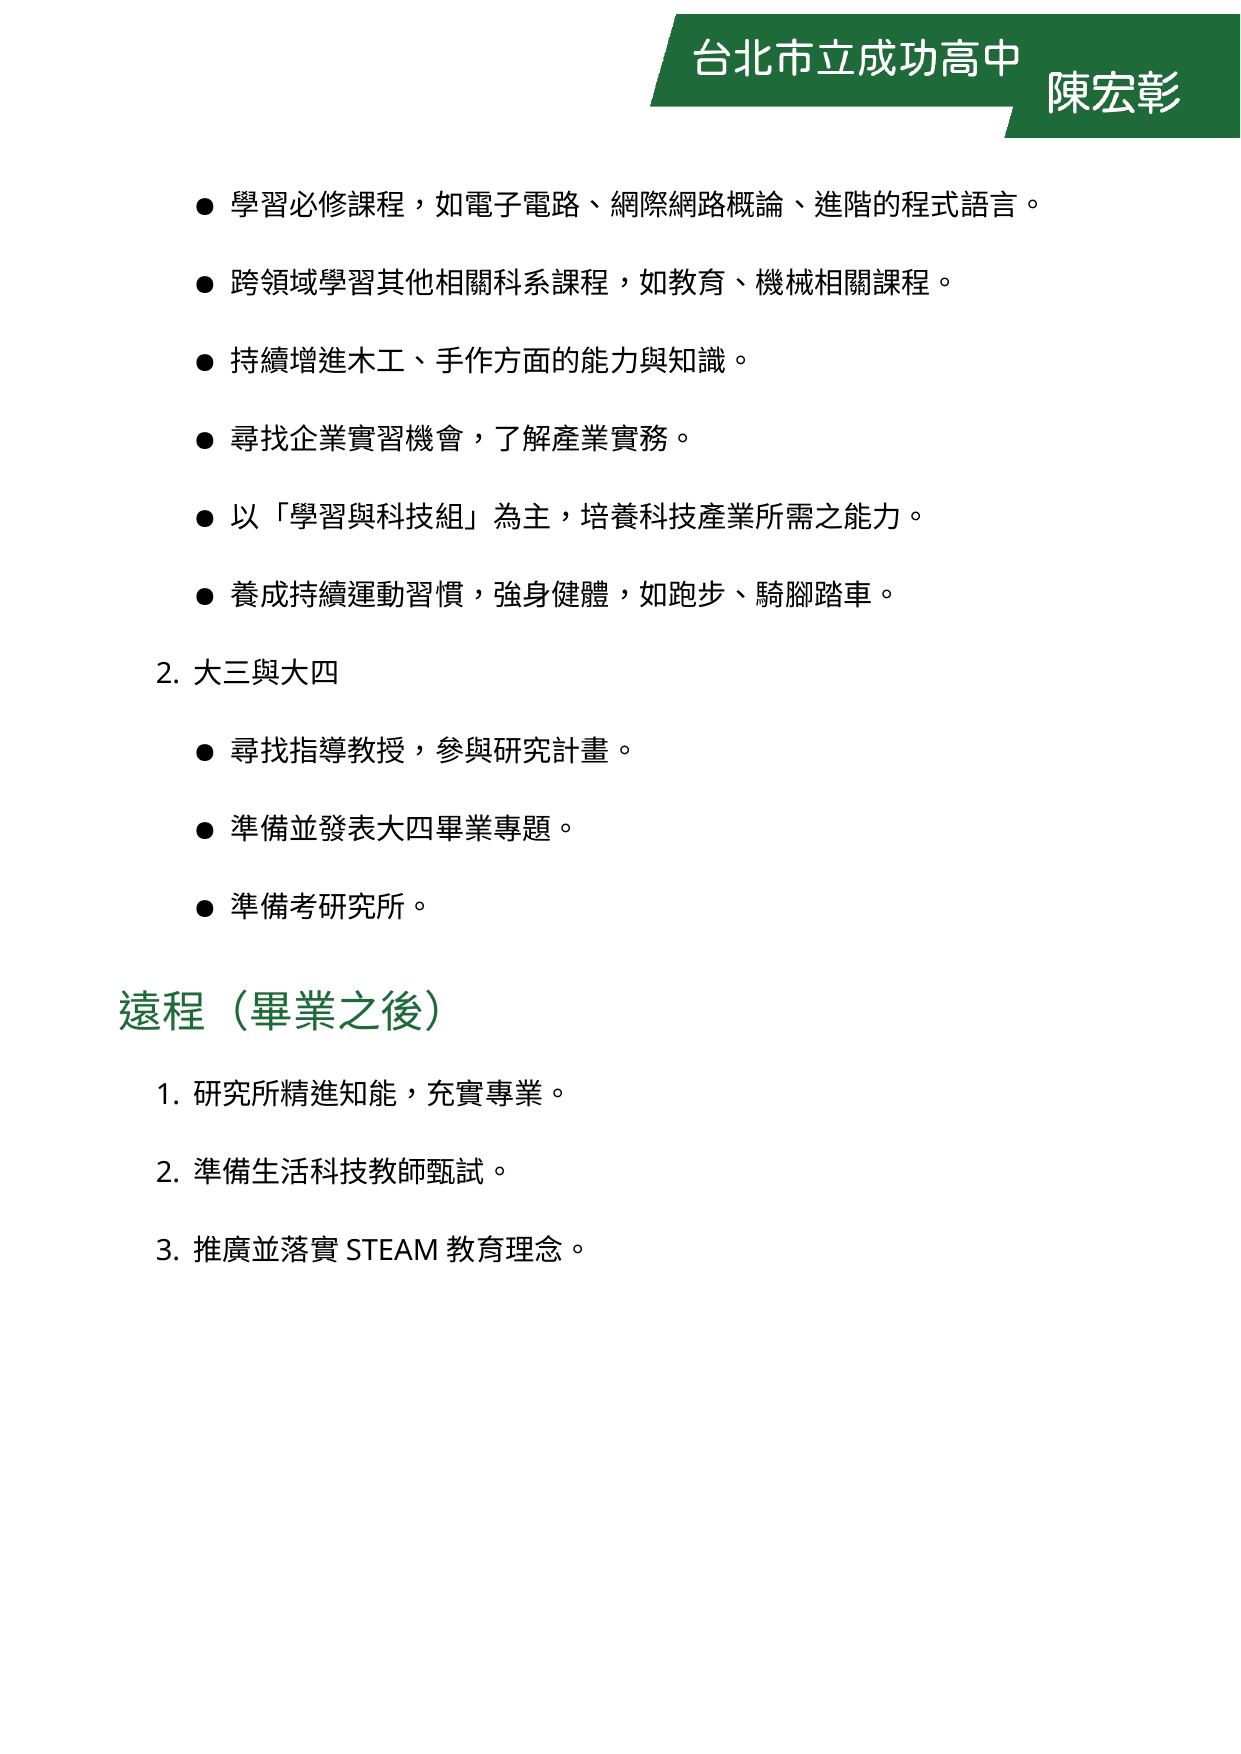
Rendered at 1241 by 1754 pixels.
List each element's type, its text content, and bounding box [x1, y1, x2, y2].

picture [0, 0, 1241, 152]
list 尋找企業實習機會，了解產業實務。 [193, 416, 1122, 458]
list 尋找指導教授，參與研究計畫。 [193, 728, 1122, 770]
list 推廣並落實 STEAM 教育理念。 [156, 1226, 1122, 1269]
subtitle 遠程（畢業之後） [118, 977, 1122, 1040]
list 準備生活科技教師甄試。 [156, 1148, 1122, 1191]
list 養成持續運動習慣，強身健體，如跑步、騎腳踏車。 [193, 572, 1122, 614]
list 研究所精進知能，充實專業。 [156, 1070, 1122, 1113]
list 學習必修課程，如電子電路、網際網路概論、進階的程式語言。 [193, 182, 1122, 224]
list 準備並發表大四畢業專題。 [193, 806, 1122, 848]
list 準備考研究所。 [193, 884, 1122, 926]
list 持續增進木工、手作方面的能力與知識。 [193, 338, 1122, 380]
list 跨領域學習其他相關科系課程，如教育、機械相關課程。 [193, 260, 1122, 302]
list 大三與大四 [156, 650, 1122, 692]
list 以「學習與科技組」為主，培養科技產業所需之能力。 [193, 494, 1122, 536]
